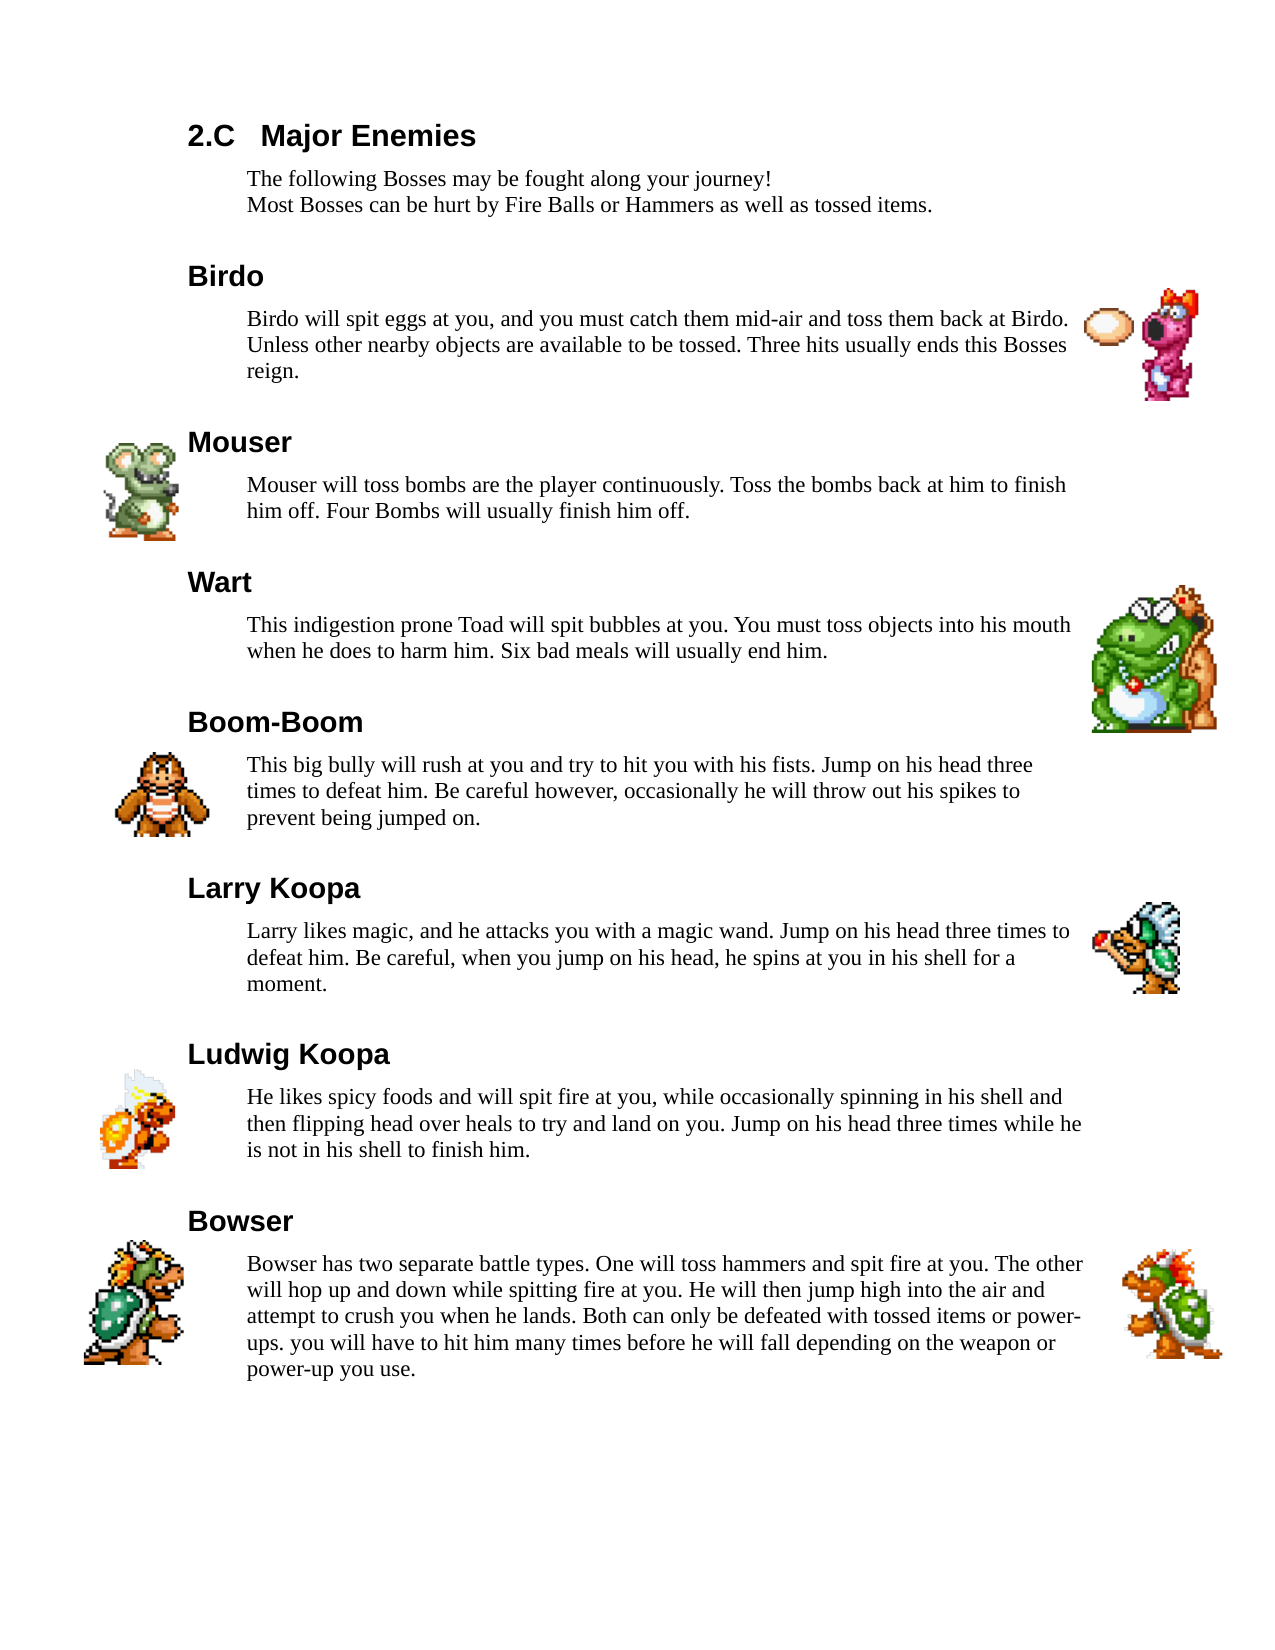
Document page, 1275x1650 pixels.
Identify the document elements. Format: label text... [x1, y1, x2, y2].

text Mouser will toss bombs are the player continuously. Toss the bombs back at him to finish him off. Four Bombs will usually finish him off. [247, 471, 1087, 524]
subtitle Bowser [187, 1203, 1087, 1237]
text The following Bosses may be fought along your journey! Most Bosses can be hurt by Fire Balls or Hammers as well as tossed items. [247, 165, 1087, 244]
picture [109, 752, 216, 837]
picture [100, 1069, 175, 1169]
text Birdo will spit eggs at you, and you must catch them mid-air and toss them back at Birdo. Unless other nearby objects are available to be tossed. Three hits usually ends this Bosses reign. [247, 305, 1087, 384]
text Bowser has two separate battle types. One will toss hammers and spit fire at you. The other will hop up and down while spitting fire at you. He will then jump high into the air and attempt to crush you when he lands. Both can only be defeated with tossed items or power-ups. you will have to hit him many times before he will fall depending on the weapon or power-up you use. [247, 1250, 1087, 1381]
picture [1092, 902, 1180, 994]
subtitle Larry Koopa [187, 871, 1087, 905]
text Larry likes magic, and he attacks you with a magic wand. Jump on his head three times to defeat him. Be careful, when you jump on his head, he spins at you in his shell for a moment. [247, 917, 1087, 996]
subtitle Ludwig Koopa [187, 1037, 1087, 1071]
subtitle Boom-Boom [187, 705, 1087, 738]
subtitle Wart [187, 565, 1087, 598]
text This big bully will rush at you and try to hit you with his fists. Jump on his head three times to defeat him. Be careful however, occasionally he will throw out his spikes to prevent being jumped on. [247, 751, 1087, 830]
picture [1142, 288, 1205, 401]
subtitle 2.C Major Enemies [187, 117, 1087, 152]
picture [1122, 1249, 1223, 1359]
subtitle Birdo [187, 259, 1087, 292]
picture [1091, 585, 1217, 733]
picture [1084, 308, 1134, 346]
picture [83, 1240, 184, 1365]
text This indigestion prone Toad will spit bubbles at you. You must toss objects into his mouth when he does to harm him. Six bad meals will usually end him. [247, 611, 1087, 664]
text He likes spicy foods and will spit fire at you, while occasionally spinning in his shell and then flipping head over heals to try and land on you. Jump on his head three times while he is not in his shell to finish him. [247, 1083, 1087, 1162]
picture [103, 443, 179, 541]
subtitle Mouser [187, 425, 1087, 459]
